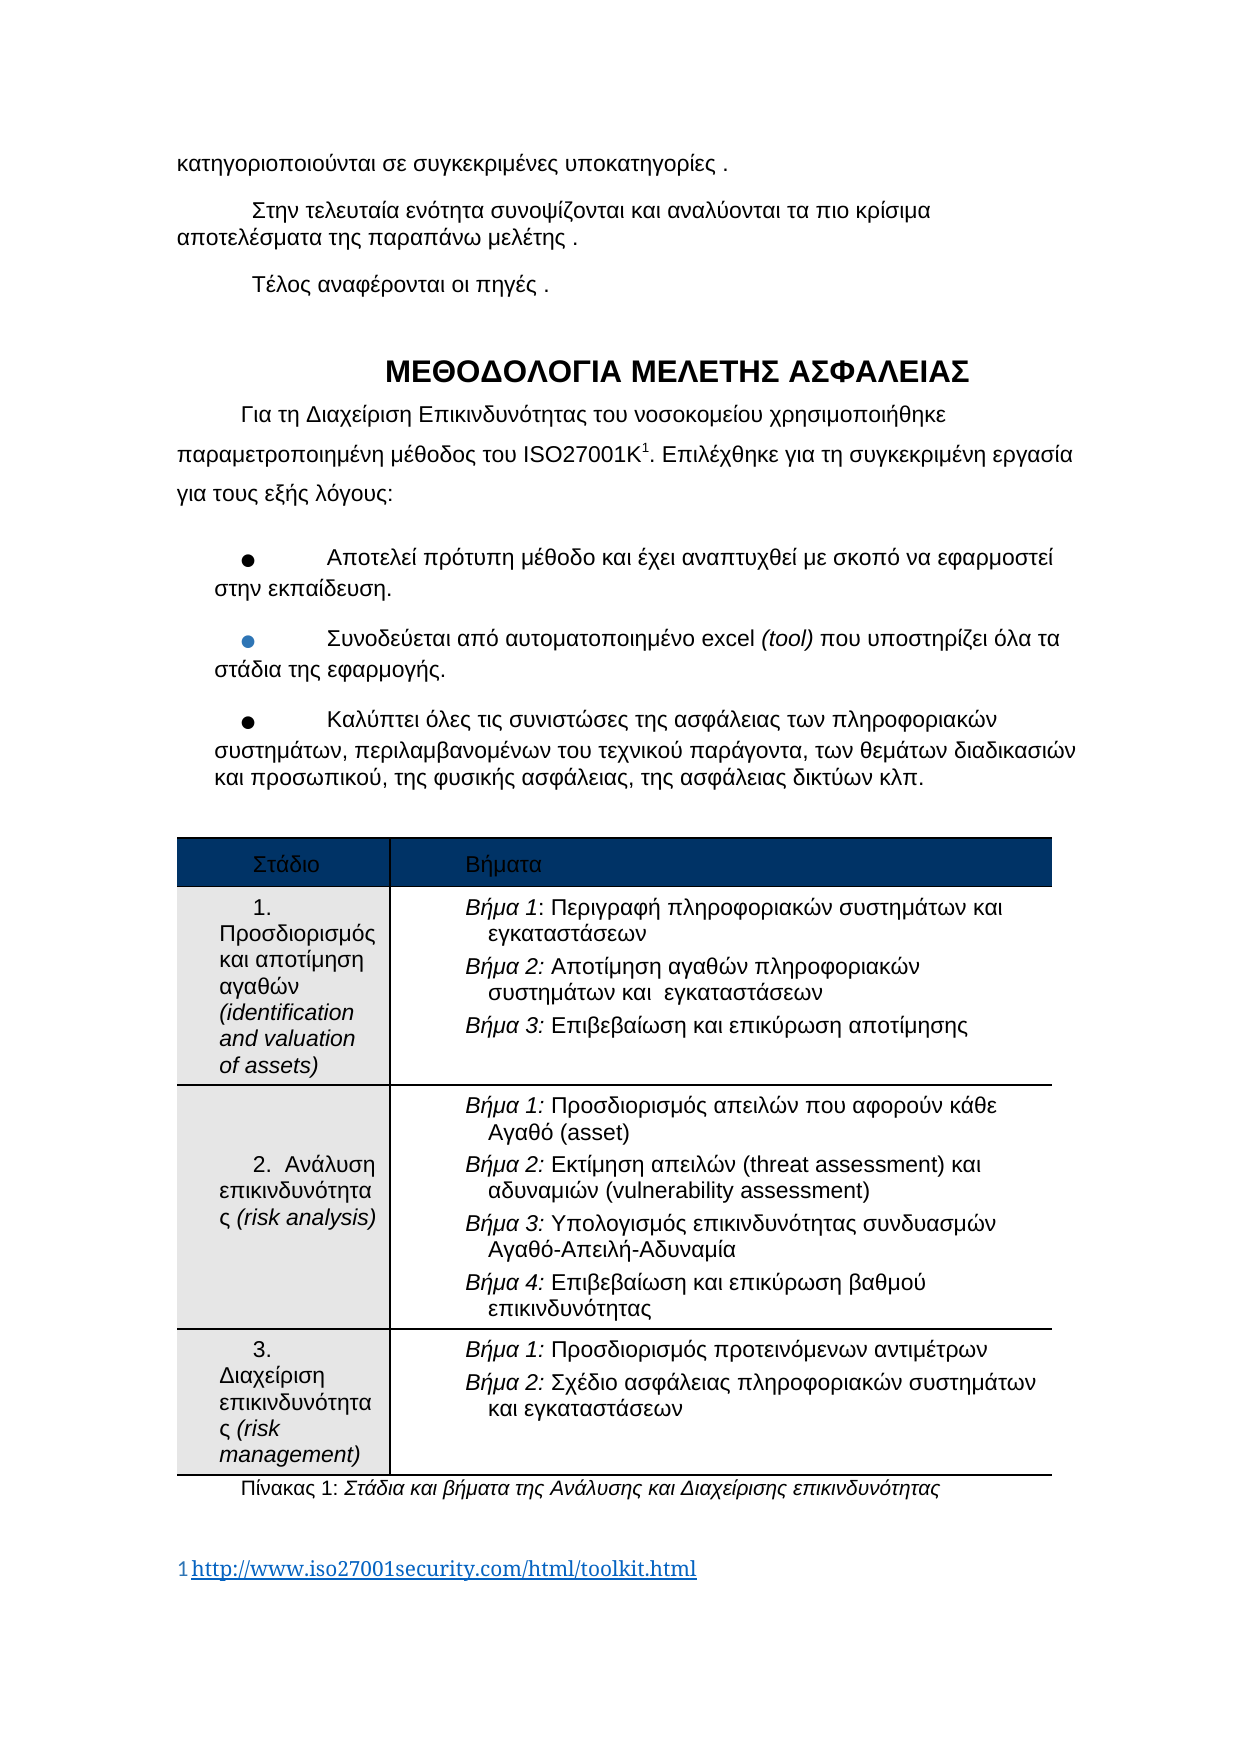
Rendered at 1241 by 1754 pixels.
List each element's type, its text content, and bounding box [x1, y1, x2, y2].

table_header Βήματα [391, 839, 1052, 886]
table_header Στάδιο [177, 839, 389, 886]
table_cell Βήμα 1: Προσδιορισμός προτεινόμενων αντιμέτρων Βήμα 2: Σχέδιο ασφάλειας πληροφοριακών συστημάτων και εγκαταστάσεων [391, 1330, 1052, 1474]
text http://www.iso27001security.com/html/toolkit.html [177, 1554, 1107, 1582]
table_cell Βήμα 1: Προσδιορισμός απειλών που αφορούν κάθε Αγαθό (asset) Βήμα 2: Εκτίμηση απειλών (threat assessment) και αδυναμιών (vulnerability assessment) Βήμα 3: Υπολογισμός επικινδυνότητας συνδυασμών Αγαθό-Απειλή-Αδυναμία Βήμα 4: Επιβεβαίωση και επικύρωση βαθμού επικινδυνότητας [391, 1086, 1052, 1328]
text Πίνακας 1: Στάδια και βήματα της Ανάλυσης και Διαχείρισης επικινδυνότητας [177, 1475, 1053, 1499]
subtitle ΜΕΘΟΔΟΛΟΓΙΑ ΜΕΛΕΤΗΣ ΑΣΦΑΛΕΙΑΣ [177, 353, 1103, 388]
table_cell Βήμα 1: Περιγραφή πληροφοριακών συστημάτων και εγκαταστάσεων Βήμα 2: Αποτίμηση αγαθών πληροφοριακών συστημάτων και εγκαταστάσεων Βήμα 3: Επιβεβαίωση και επικύρωση αποτίμησης [391, 887, 1052, 1084]
list Αποτελεί πρότυπη μέθοδο και έχει αναπτυχθεί με σκοπό να εφαρμοστεί στην εκπαίδευση. [214, 540, 1103, 601]
table_cell 2. Ανάλυση επικινδυνότητας (risk analysis) [177, 1086, 389, 1328]
table_cell 3. Διαχείριση επικινδυνότητας (risk management) [177, 1330, 389, 1474]
list Συνοδεύεται από αυτοματοποιημένο excel (tool) που υποστηρίζει όλα τα στάδια της εφαρμογής. [214, 622, 1103, 682]
list Καλύπτει όλες τις συνιστώσες της ασφάλειας των πληροφοριακών συστημάτων, περιλαμβανομένων του τεχνικού παράγοντα, των θεμάτων διαδικασιών και προσωπικού, της φυσικής ασφάλειας, της ασφάλειας δικτύων κλπ. [214, 703, 1103, 790]
table_cell 1. Προσδιορισμός και αποτίμηση αγαθών (identification and valuation of assets) [177, 887, 389, 1084]
text κατηγοριοποιούνται σε συγκεκριμένες υποκατηγορίες . [177, 150, 1053, 176]
text Για τη Διαχείριση Επικινδυνότητας του νοσοκομείου χρησιμοποιήθηκε παραμετροποιημένη μέθοδος του ISO27001K. Επιλέχθηκε για τη συγκεκριμένη εργασία για τους εξής λόγους: [177, 401, 1103, 506]
text Στην τελευταία ενότητα συνοψίζονται και αναλύονται τα πιο κρίσιμα αποτελέσματα της παραπάνω μελέτης . [177, 197, 1053, 250]
text Τέλος αναφέρονται οι πηγές . [177, 271, 1053, 297]
